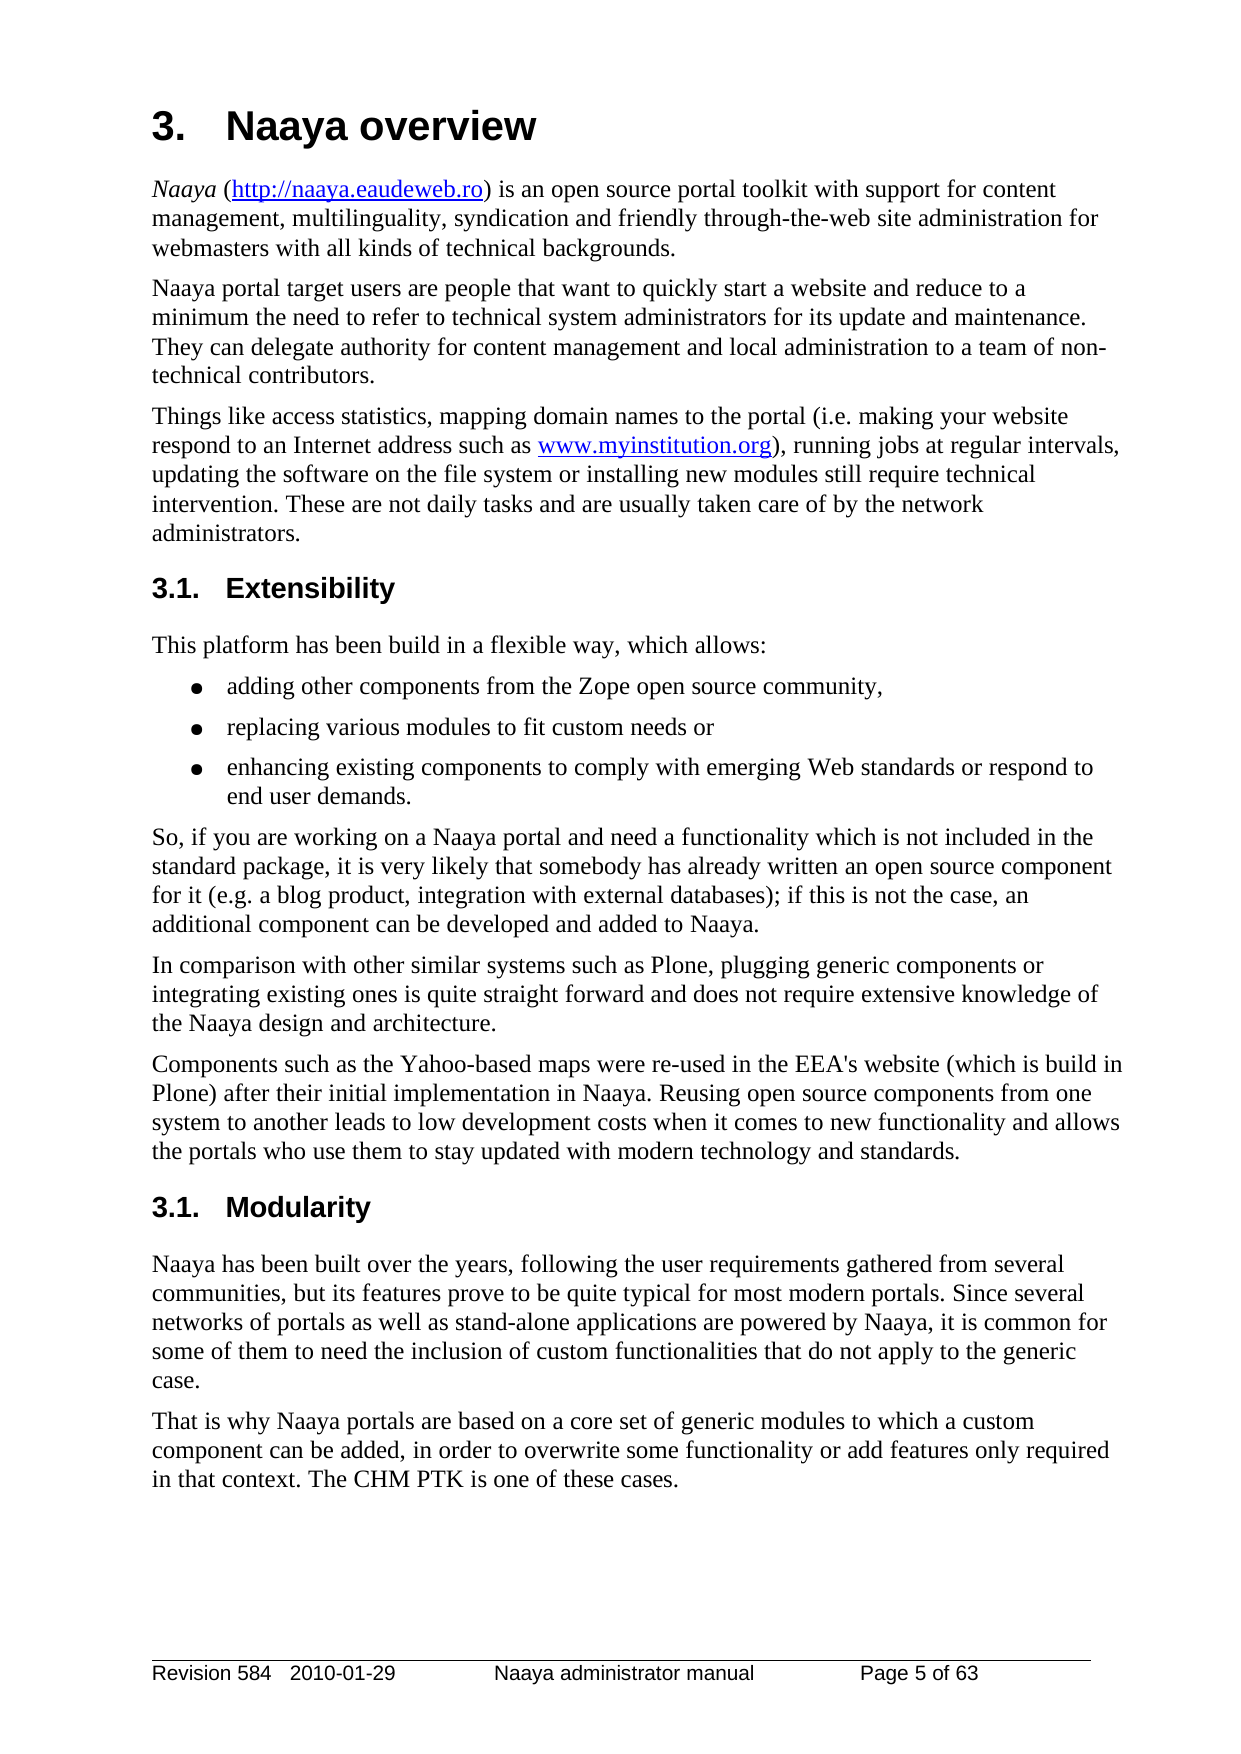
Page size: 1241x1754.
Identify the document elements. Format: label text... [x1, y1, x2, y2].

list enhancing existing components to comply with emerging Web standards or respond to end user demands. [189, 752, 1128, 810]
subtitle Naaya overview [151, 102, 1128, 149]
text Components such as the Yahoo-based maps were re-used in the EEA's website (which is build in Plone) after their initial implementation in Naaya. Reusing open source components from one system to another leads to low development costs when it comes to new functionality and allows the portals who use them to stay updated with modern technology and standards. [152, 1049, 1128, 1165]
subtitle Modularity [152, 1190, 1128, 1224]
text Things like access statistics, mapping domain names to the portal (i.e. making your website respond to an Internet address such as www.myinstitution.org), running jobs at regular intervals, updating the software on the file system or installing new modules still require technical intervention. These are not daily tasks and are usually taken care of by the network administrators. [152, 401, 1128, 547]
text That is why Naaya portals are based on a core set of generic modules to which a custom component can be added, in order to overwrite some functionality or add features only required in that context. The CHM PTK is one of these cases. [152, 1406, 1128, 1493]
list replacing various modules to fit custom needs or [189, 711, 1128, 740]
text In comparison with other similar systems such as Plone, plugging generic components or integrating existing ones is quite straight forward and does not require extensive knowledge of the Naaya design and architecture. [152, 950, 1128, 1037]
text Naaya portal target users are people that want to quickly start a website and reduce to a minimum the need to refer to technical system administrators for its update and maintenance. They can delegate authority for content management and local administration to a team of non-technical contributors. [152, 273, 1128, 389]
text So, if you are working on a Naaya portal and need a functionality which is not included in the standard package, it is very likely that somebody has already written an open source component for it (e.g. a blog product, integration with external databases); if this is not the case, an additional component can be developed and added to Naaya. [152, 822, 1128, 938]
text Naaya (http://naaya.eaudeweb.ro) is an open source portal toolkit with support for content management, multilinguality, syndication and friendly through-the-web site administration for webmasters with all kinds of technical backgrounds. [152, 174, 1128, 261]
list adding other components from the Zope open source community, [189, 671, 1128, 699]
subtitle Extensibility [152, 571, 1128, 605]
text Naaya has been built over the years, following the user requirements gathered from several communities, but its features prove to be quite typical for most modern portals. Since several networks of portals as well as stand-alone applications are powered by Naaya, it is common for some of them to need the inclusion of custom functionalities that do not apply to the generic case. [152, 1248, 1128, 1394]
text This platform has been build in a flexible way, which allows: [152, 630, 1128, 659]
